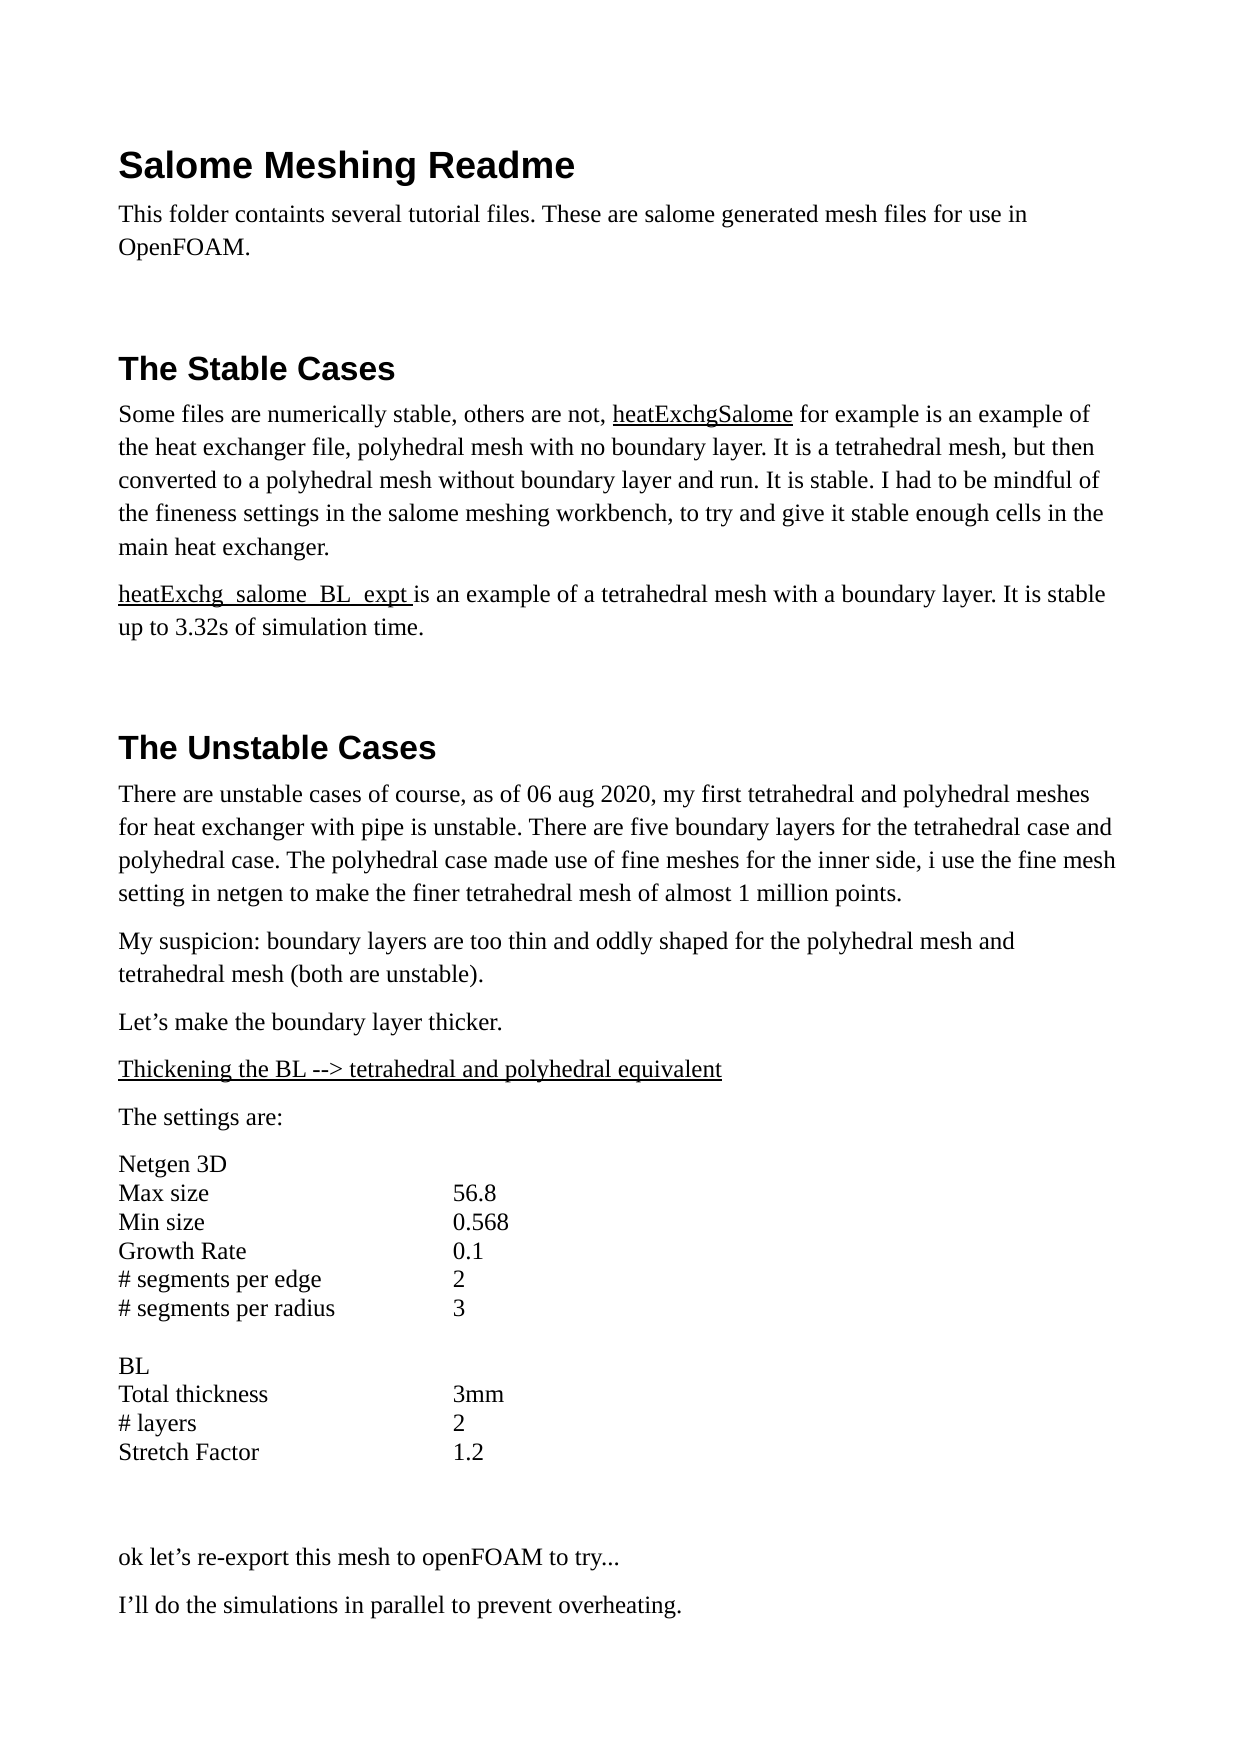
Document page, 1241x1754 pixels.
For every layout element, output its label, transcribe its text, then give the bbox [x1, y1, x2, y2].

text This folder containts several tutorial files. These are salome generated mesh files for use in OpenFOAM. [118, 199, 1122, 261]
table_cell [788, 1178, 1122, 1207]
table_cell # segments per edge [118, 1265, 453, 1293]
table_cell [788, 1207, 1122, 1236]
text ok let’s re-export this mesh to openFOAM to try... [118, 1542, 1122, 1571]
table_cell # layers [118, 1408, 453, 1437]
table_cell Total thickness [118, 1380, 453, 1408]
table_cell 2 [453, 1408, 787, 1437]
table_cell [118, 1322, 453, 1351]
table_cell Max size [118, 1178, 453, 1207]
table_cell 2 [453, 1265, 787, 1293]
table_cell Growth Rate [118, 1236, 453, 1264]
table_cell [788, 1408, 1122, 1437]
table_cell Stretch Factor [118, 1437, 453, 1466]
table_cell [788, 1265, 1122, 1293]
table_cell 3 [453, 1293, 787, 1322]
text heatExchg_salome_BL_expt is an example of a tetrahedral mesh with a boundary layer. It is stable up to 3.32s of simulation time. [118, 579, 1122, 641]
subtitle Salome Meshing Readme [118, 143, 1122, 187]
text I’ll do the simulations in parallel to prevent overheating. [118, 1590, 1122, 1618]
table_cell [788, 1322, 1122, 1351]
table_cell 56.8 [453, 1178, 787, 1207]
table_cell [788, 1351, 1122, 1379]
table_cell [453, 1322, 787, 1351]
subtitle The Stable Cases [118, 348, 1122, 387]
table_cell [788, 1380, 1122, 1408]
table_cell [788, 1437, 1122, 1466]
table_cell 3mm [453, 1380, 787, 1408]
table_cell [453, 1351, 787, 1379]
text There are unstable cases of course, as of 06 aug 2020, my first tetrahedral and polyhedral meshes for heat exchanger with pipe is unstable. There are five boundary layers for the tetrahedral case and polyhedral case. The polyhedral case made use of fine meshes for the inner side, i use the fine mesh setting in netgen to make the finer tetrahedral mesh of almost 1 million points. [118, 779, 1122, 907]
table_cell [453, 1466, 787, 1494]
table_cell [788, 1466, 1122, 1494]
table_cell 0.1 [453, 1236, 787, 1264]
table_header Netgen 3D [118, 1150, 453, 1178]
table_cell [788, 1236, 1122, 1264]
table_cell Min size [118, 1207, 453, 1236]
table_cell # segments per radius [118, 1293, 453, 1322]
subtitle The Unstable Cases [118, 728, 1122, 767]
text The settings are: [118, 1102, 1122, 1131]
table_cell [118, 1466, 453, 1494]
text My suspicion: boundary layers are too thin and oddly shaped for the polyhedral mesh and tetrahedral mesh (both are unstable). [118, 926, 1122, 988]
table_cell 1.2 [453, 1437, 787, 1466]
text Let’s make the boundary layer thicker. [118, 1007, 1122, 1035]
text Thickening the BL --> tetrahedral and polyhedral equivalent [118, 1054, 1122, 1083]
text Some files are numerically stable, others are not, heatExchgSalome for example is an example of the heat exchanger file, polyhedral mesh with no boundary layer. It is a tetrahedral mesh, but then converted to a polyhedral mesh without boundary layer and run. It is stable. I had to be mindful of the fineness settings in the salome meshing workbench, to try and give it stable enough cells in the main heat exchanger. [118, 399, 1122, 560]
table_cell [788, 1293, 1122, 1322]
table_header [453, 1150, 787, 1178]
table_header [788, 1150, 1122, 1178]
table_cell BL [118, 1351, 453, 1379]
table_cell 0.568 [453, 1207, 787, 1236]
